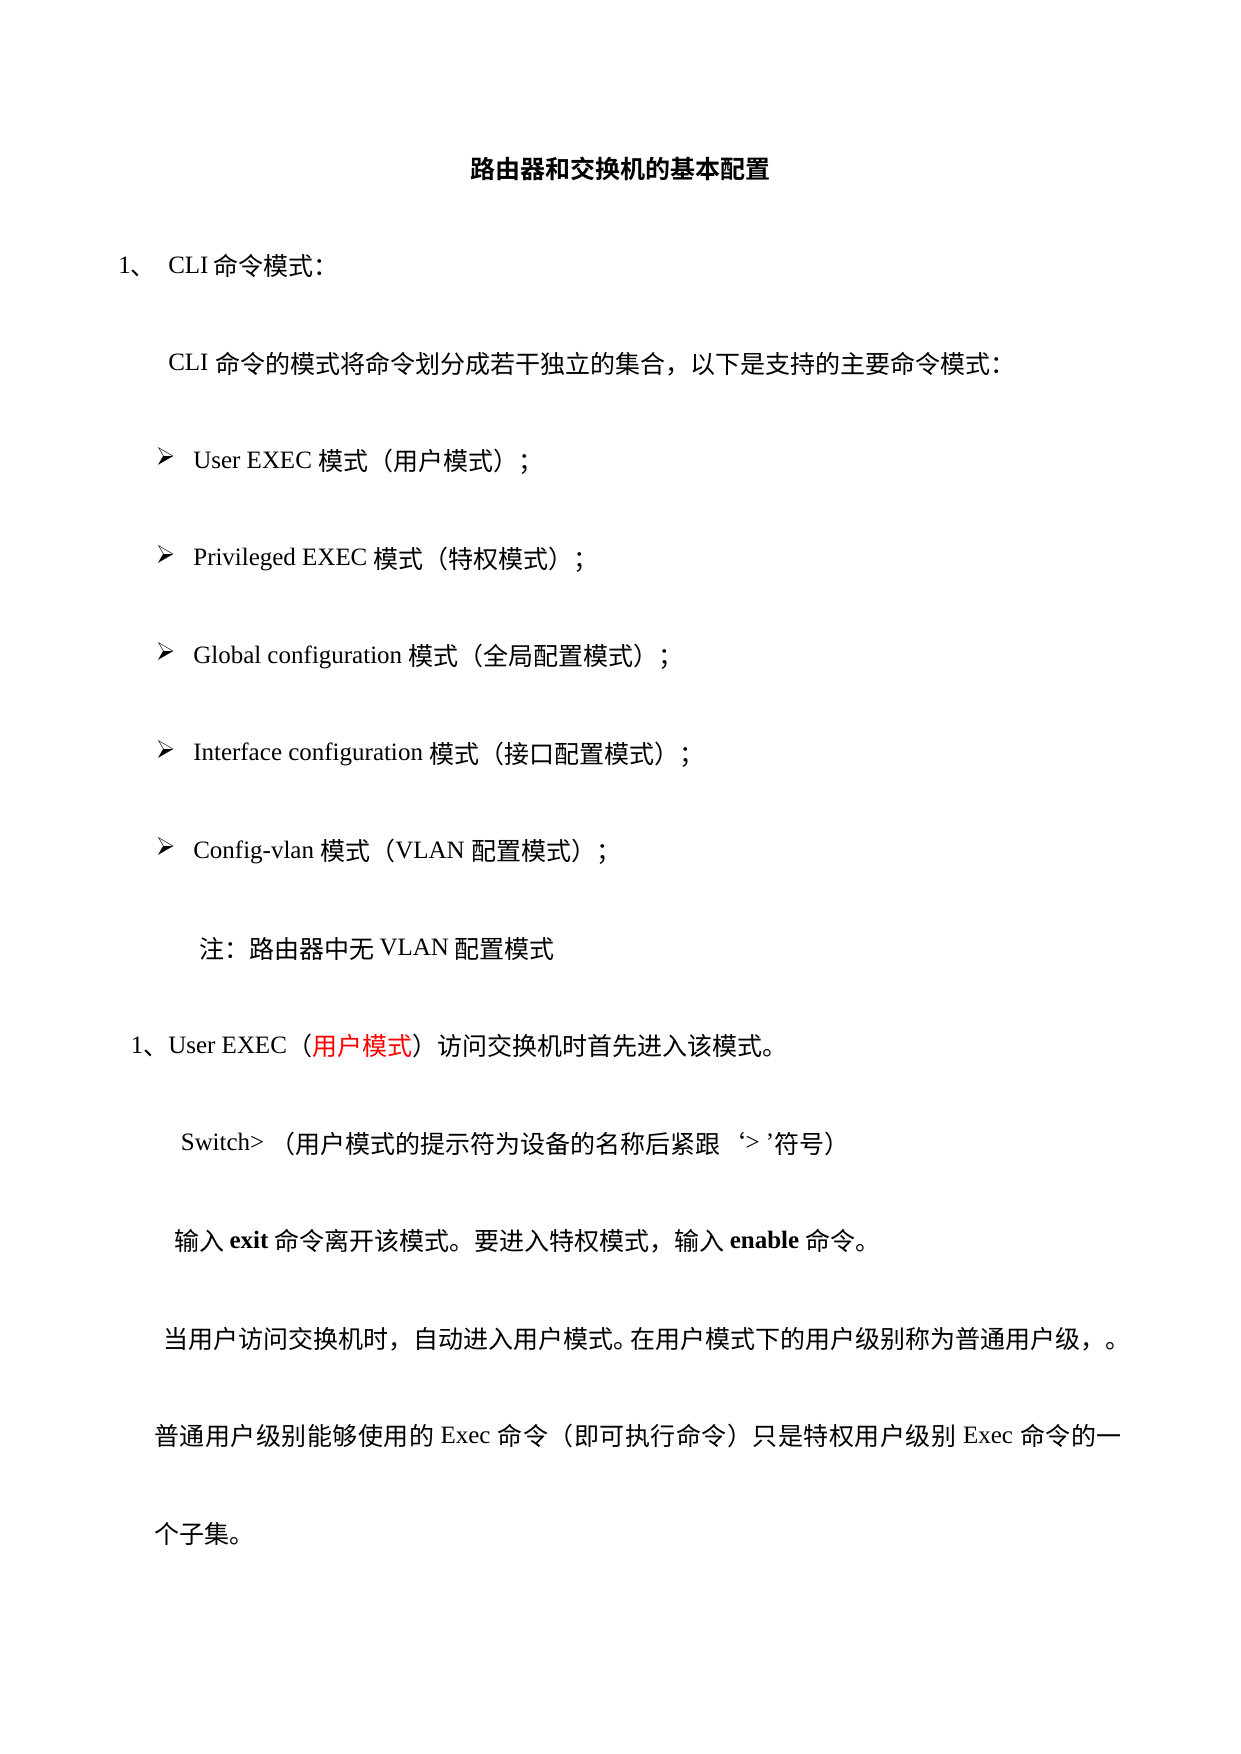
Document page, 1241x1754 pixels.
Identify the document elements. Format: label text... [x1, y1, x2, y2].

text 输入exit 命令离开该模式。要进入特权模式，输入enable 命令。 [118, 1202, 1122, 1267]
list CLI命令模式： [118, 227, 1122, 292]
list Config-vlan 模式（VLAN 配置模式）； [156, 812, 1122, 877]
text 1、User EXEC（用户模式）访问交换机时首先进入该模式。 [118, 1007, 1122, 1072]
text CLI 命令的模式将命令划分成若干独立的集合，以下是支持的主要命令模式： [118, 324, 1122, 389]
list Interface configuration 模式（接口配置模式）； [156, 714, 1122, 779]
text 当用户访问交换机时，自动进入用户模式。在用户模式下的用户级别称为普通用户级，。普通用户级别能够使用的Exec 命令（即可执行命令）只是特权用户级别Exec 命令的一个子集。 [119, 1299, 1122, 1559]
list Privileged EXEC 模式（特权模式）； [156, 519, 1122, 584]
text 路由器和交换机的基本配置 [118, 129, 1122, 194]
text 注：路由器中无VLAN配置模式 [118, 909, 1122, 974]
list Global configuration 模式（全局配置模式）； [156, 617, 1122, 682]
text Switch> （用户模式的提示符为设备的名称后紧跟‘> ’符号） [118, 1104, 1122, 1169]
list User EXEC 模式（用户模式）； [156, 422, 1122, 487]
